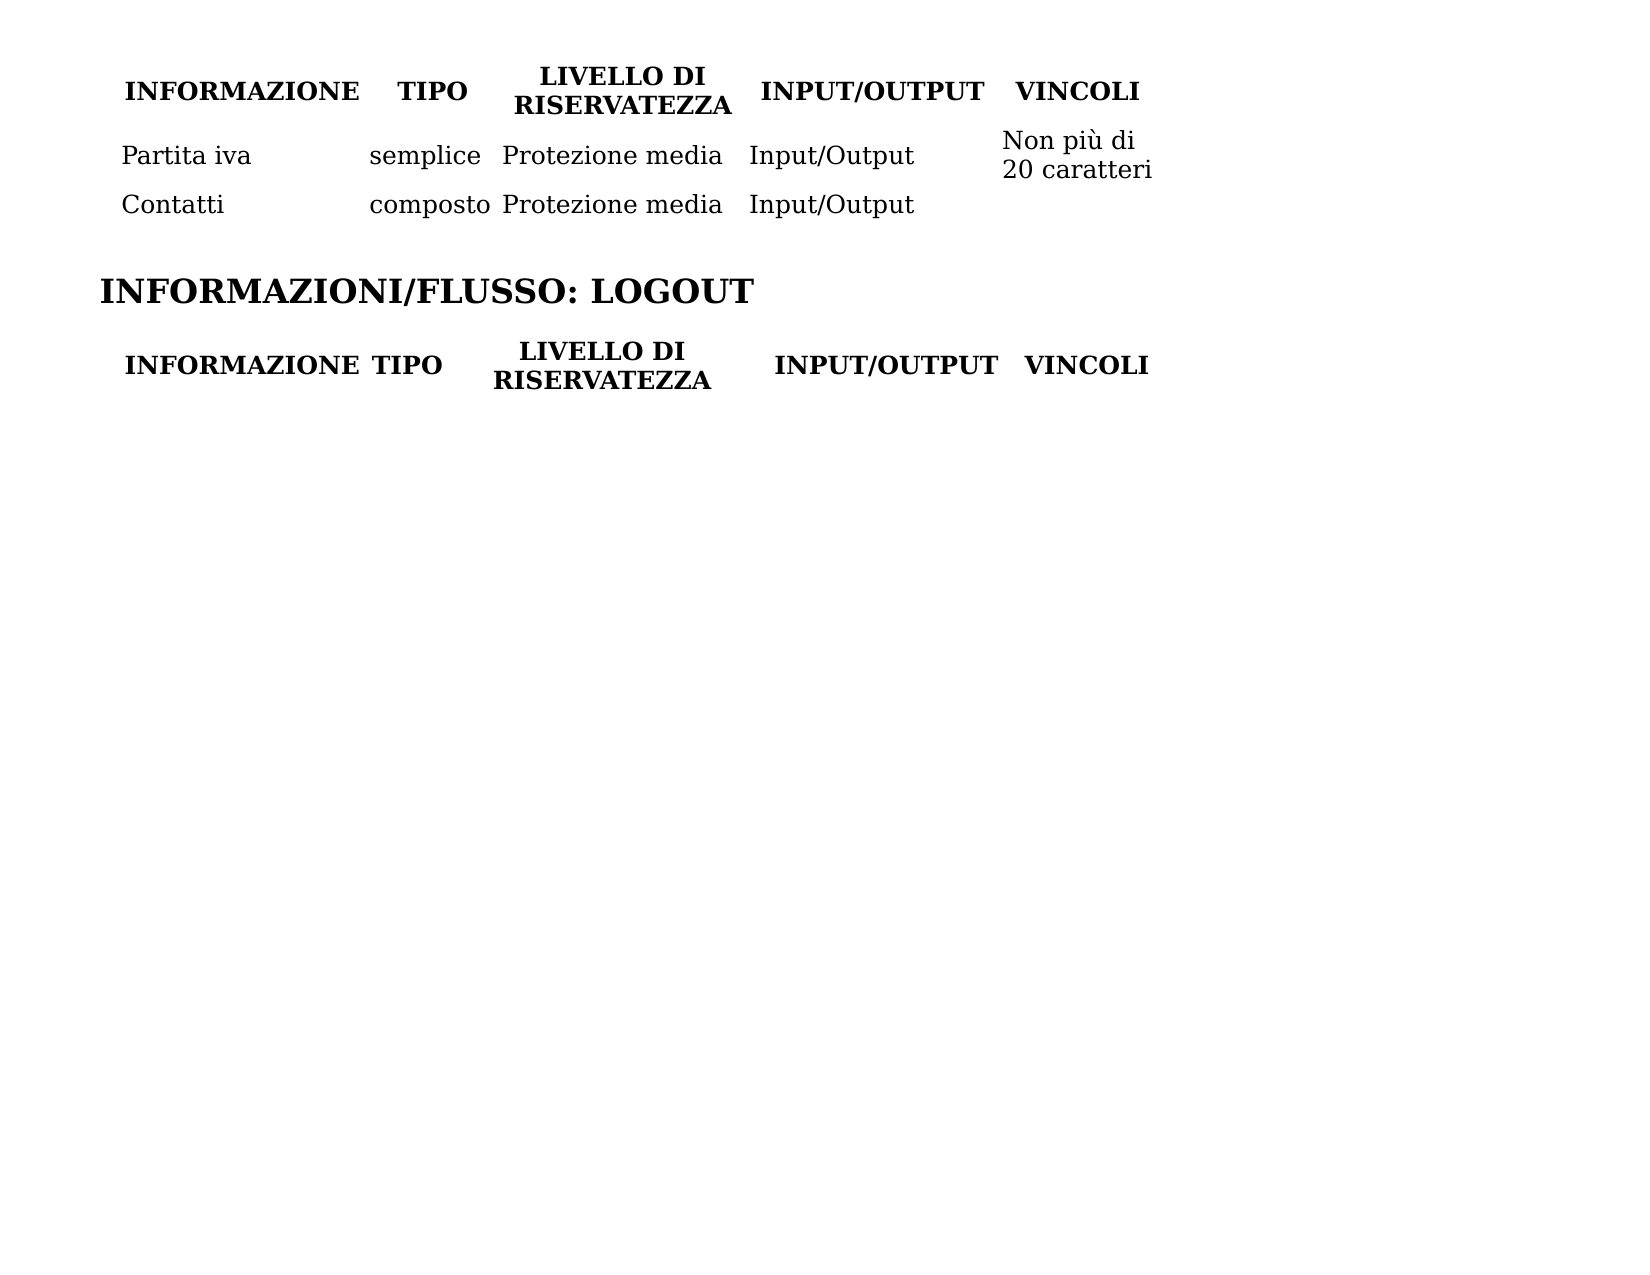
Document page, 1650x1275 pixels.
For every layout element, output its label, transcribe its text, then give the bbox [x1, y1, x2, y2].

table_header LIVELLO DI RISERVATEZZA [448, 334, 756, 398]
table_cell Non più di 20 caratteri [999, 124, 1157, 188]
table_header LIVELLO DI RISERVATEZZA [499, 59, 746, 123]
table_header INPUT/OUTPUT [756, 334, 1017, 398]
table_header VINCOLI [1017, 334, 1157, 398]
table_header INPUT/OUTPUT [746, 59, 999, 123]
table_header TIPO [366, 59, 499, 123]
table_cell [999, 188, 1157, 223]
subtitle INFORMAZIONI/FLUSSO: LOGOUT [99, 272, 1569, 312]
table_header INFORMAZIONE [118, 59, 366, 123]
table_cell semplice [366, 124, 499, 188]
table_header TIPO [366, 334, 448, 398]
table_cell Input/Output [746, 188, 999, 223]
table_header VINCOLI [999, 59, 1157, 123]
table_header INFORMAZIONE [118, 334, 366, 398]
table_cell Protezione media [499, 188, 746, 223]
table_cell Contatti [118, 188, 366, 223]
table_cell composto [366, 188, 499, 223]
table_cell Protezione media [499, 124, 746, 188]
table_cell Partita iva [118, 124, 366, 188]
table_cell Input/Output [746, 124, 999, 188]
